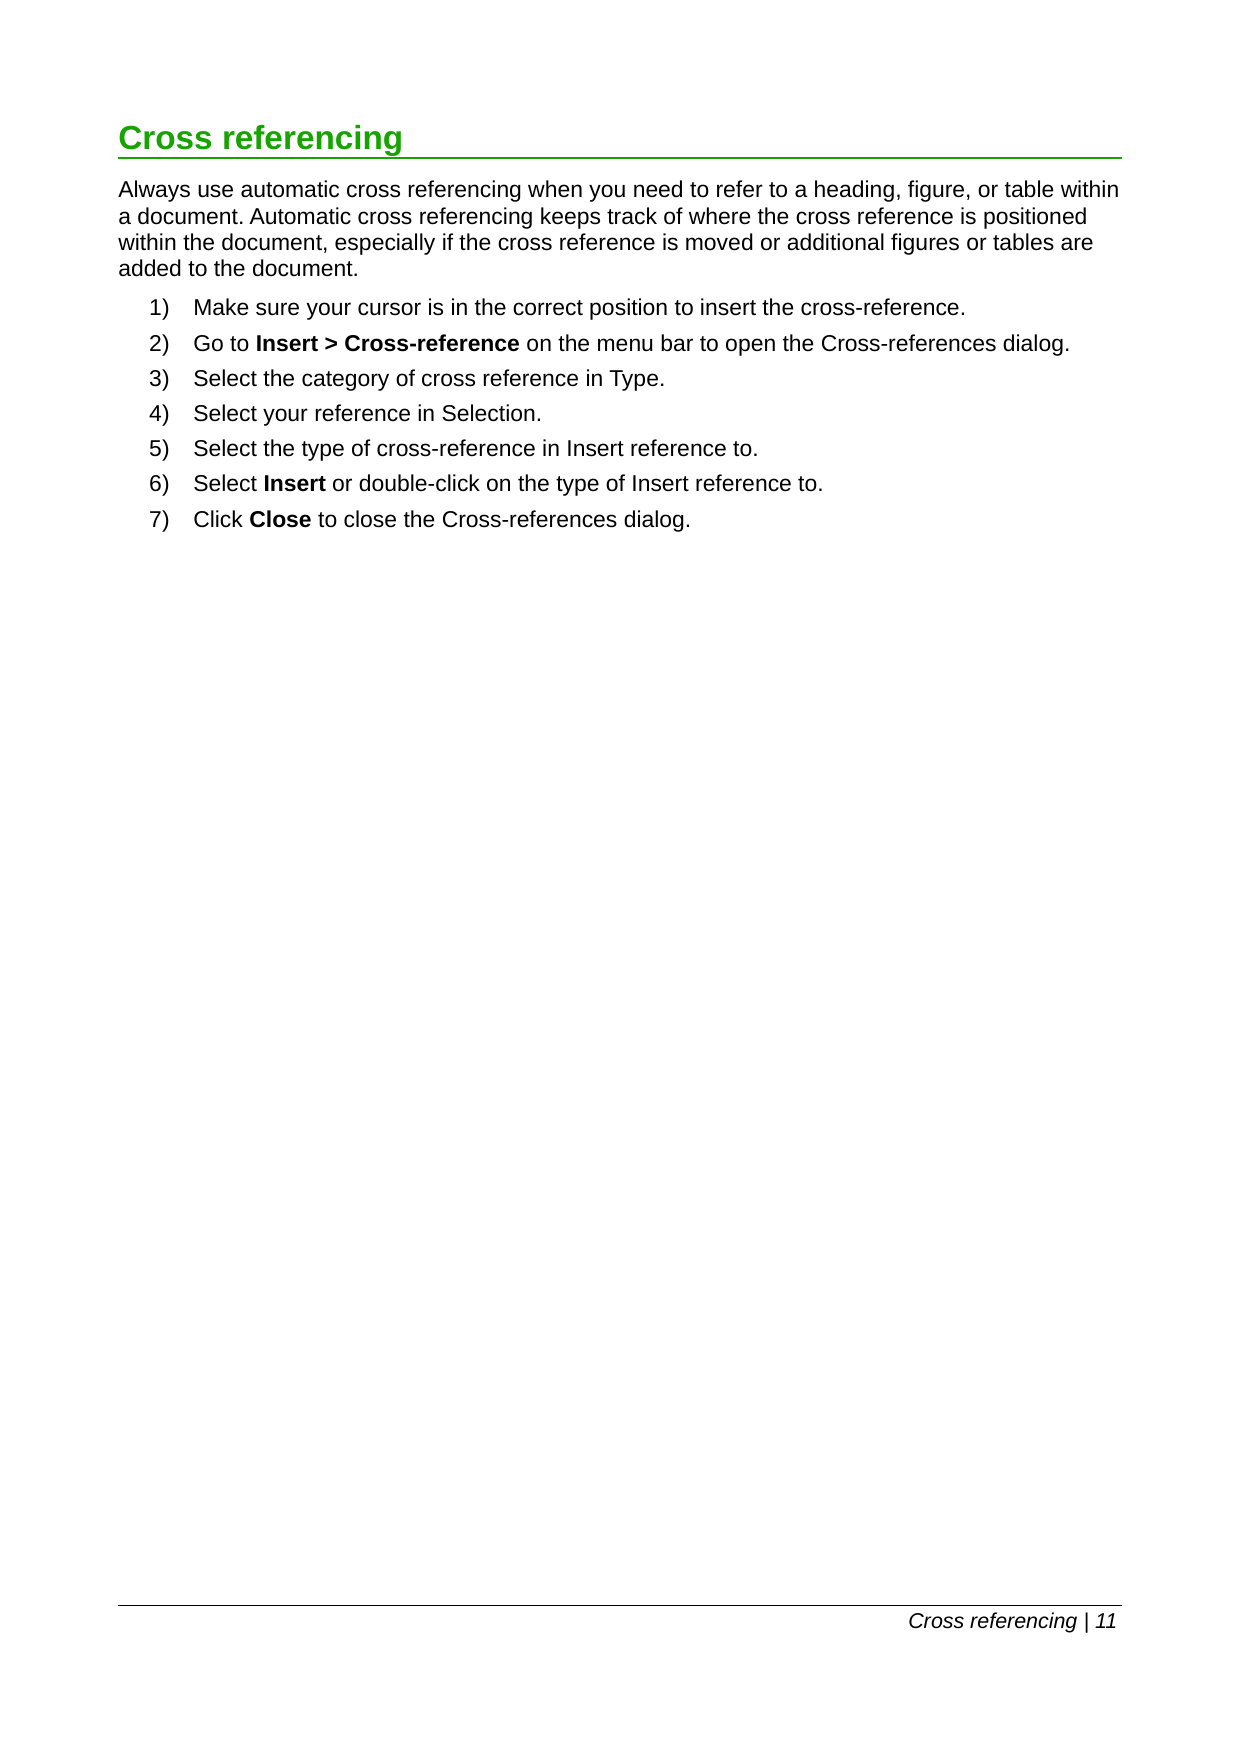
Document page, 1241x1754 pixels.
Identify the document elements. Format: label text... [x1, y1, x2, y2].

text Always use automatic cross referencing when you need to refer to a heading, figure, or table within a document. Automatic cross referencing keeps track of where the cross reference is positioned within the document, especially if the cross reference is moved or additional figures or tables are added to the document. [118, 176, 1122, 282]
list Select the type of cross-reference in Insert reference to. [169, 435, 1122, 461]
list Click Close to close the Cross-references dialog. [169, 506, 1122, 532]
list Select the category of cross reference in Type. [169, 365, 1122, 391]
list Select Insert or double-click on the type of Insert reference to. [169, 470, 1122, 497]
list Go to Insert > Cross-reference on the menu bar to open the Cross-references dialog. [169, 329, 1122, 356]
subtitle Cross referencing [118, 118, 1122, 157]
list Select your reference in Selection. [169, 400, 1122, 426]
list Make sure your cursor is in the correct position to insert the cross-reference. [169, 294, 1122, 321]
